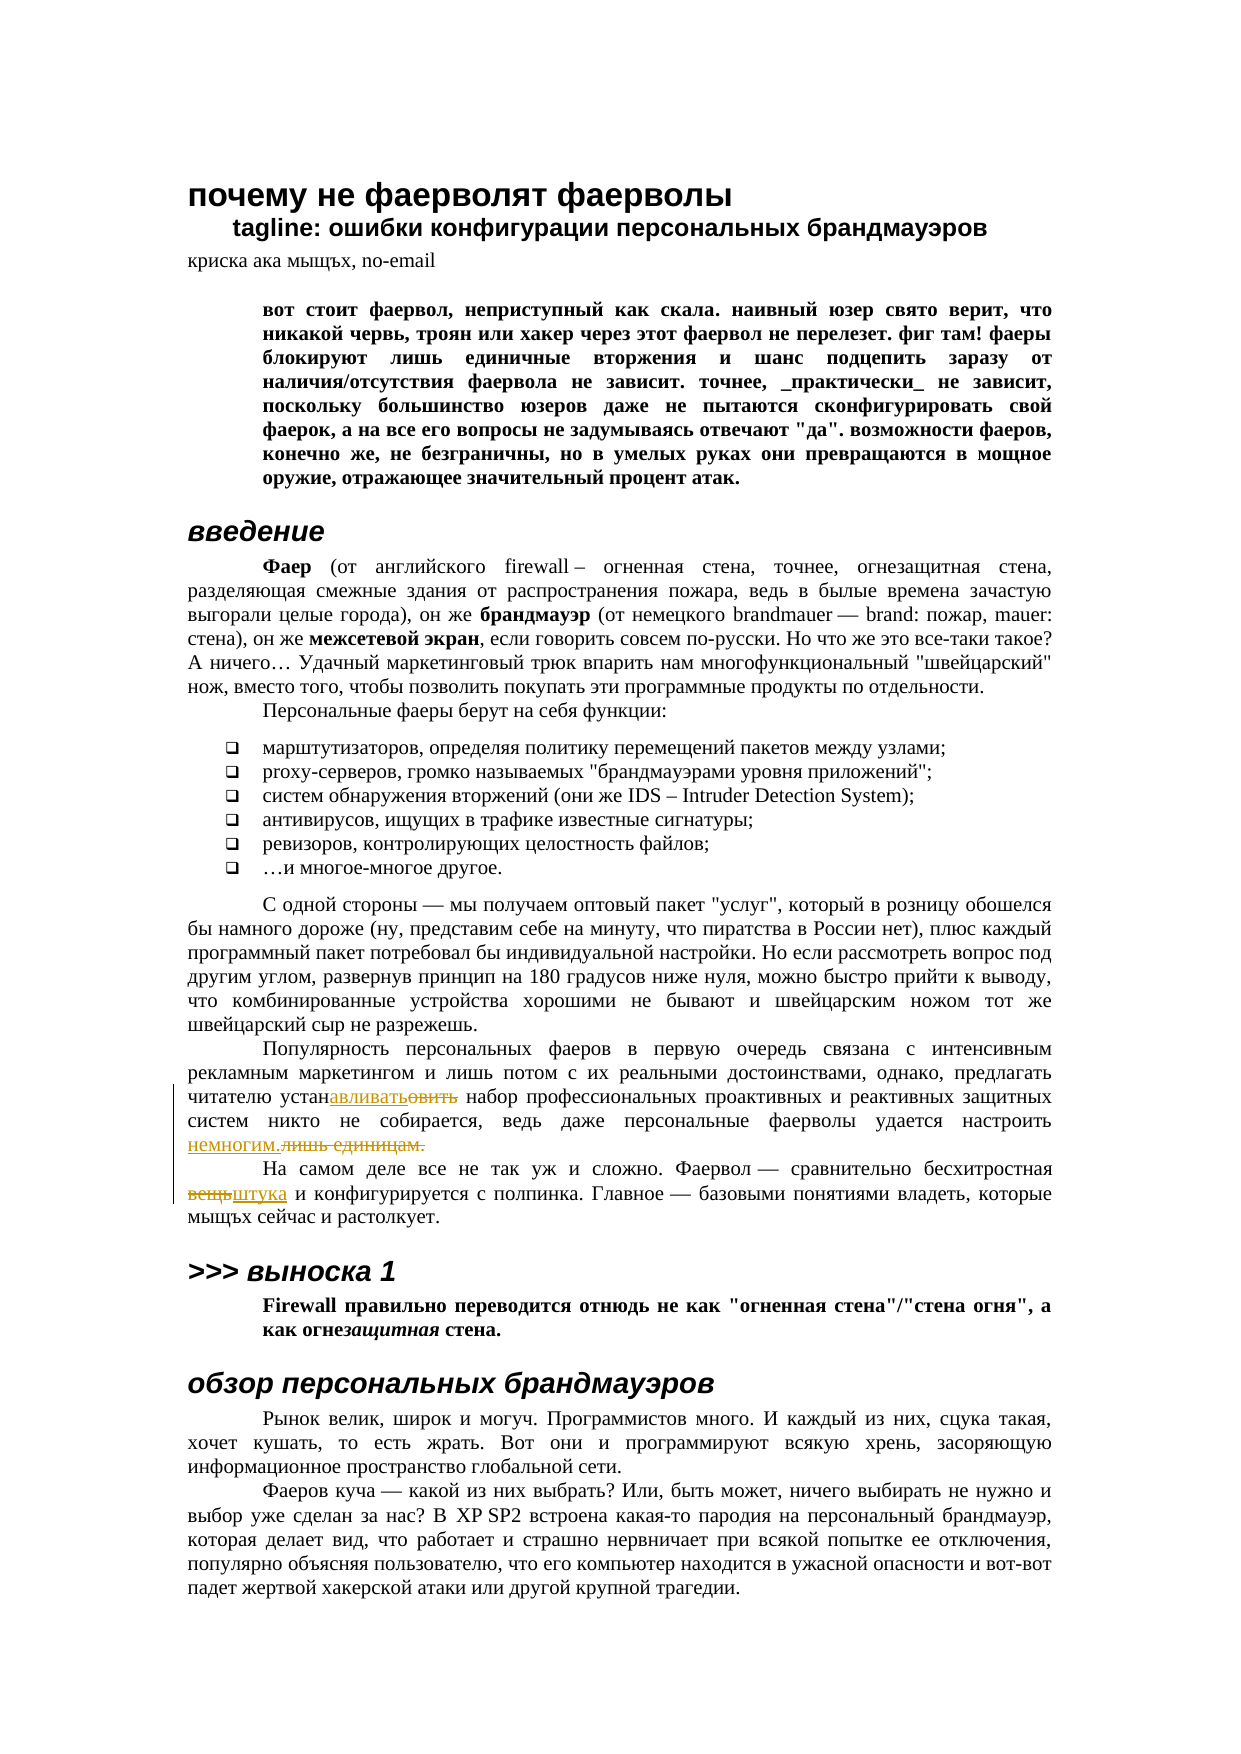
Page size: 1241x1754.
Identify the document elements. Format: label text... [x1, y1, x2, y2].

list …и многое-многое другое. [225, 855, 1053, 879]
list марштутизаторов, определяя политику перемещений пакетов между узлами; [225, 735, 1053, 759]
text Популярность персональных фаеров в первую очередь связана с интенсивным рекламным маркетингом и лишь потом с их реальными достоинствами, однако, предлагать читателю устанавливать набор профессиональных проактивных и реактивных защитных систем никто не собирается, ведь даже персональные фаерволы удается настроить немногим. [187, 1036, 1053, 1156]
text С одной стороны — мы получаем оптовый пакет "услуг", который в розницу обошелся бы намного дороже (ну, представим себе на минуту, что пиратства в России нет), плюс каждый программный пакет потребовал бы индивидуальной настройки. Но если рассмотреть вопрос под другим углом, развернув принцип на 180 градусов ниже нуля, можно быстро прийти к выводу, что комбинированные устройства хорошими не бывают и швейцарским ножом тот же швейцарский сыр не разрежешь. [187, 892, 1053, 1036]
text Фаер (от английского firewall – огненная стена, точнее, огнезащитная стена, разделяющая смежные здания от распространения пожара, ведь в былые времена зачастую выгорали целые города), он же брандмауэр (от немецкого brandmauer — brand: пожар, mauer: стена), он же межсетевой экран, если говорить совсем по-русски. Но что же это все-таки такое? А ничего… Удачный маркетинговый трюк впарить нам многофункциональный "швейцарский" нож, вместо того, чтобы позволить покупать эти программные продукты по отдельности. [187, 554, 1053, 698]
text Firewall правильно переводится отнюдь не как "огненная стена"/"стена огня", а как огнезащитная стена. [262, 1293, 1053, 1341]
list систем обнаружения вторжений (они же IDS – Intruder Detection System); [225, 783, 1053, 807]
subtitle >>> выноска 1 [187, 1253, 1053, 1287]
list ревизоров, контролирующих целостность файлов; [225, 831, 1053, 855]
text криска ака мыщъх, no-email [187, 248, 1053, 272]
text На самом деле все не так уж и сложно. Фаервол — сравнительно бесхитростная штука и конфигурируется с полпинка. Главное — базовыми понятиями владеть, которые мыщъх сейчас и растолкует. [187, 1156, 1053, 1228]
subtitle обзор персональных брандмауэров [187, 1366, 1053, 1400]
text Рынок велик, широк и могуч. Программистов много. И каждый из них, сцука такая, хочет кушать, то есть жрать. Вот они и программируют всякую хрень, засоряющую информационное пространство глобальной сети. [187, 1406, 1053, 1478]
text вот стоит фаервол, неприступный как скала. наивный юзер свято верит, что никакой червь, троян или хакер через этот фаервол не перелезет. фиг там! фаеры блокируют лишь единичные вторжения и шанс подцепить заразу от наличия/отсутствия фаервола не зависит. точнее, _практически_ не зависит, поскольку большинство юзеров даже не пытаются сконфигурировать свой фаерок, а на все его вопросы не задумываясь отвечают "да". возможности фаеров, конечно же, не безграничны, но в умелых руках они превращаются в мощное оружие, отражающее значительный процент атак. [262, 297, 1053, 489]
text Фаеров куча — какой из них выбрать? Или, быть может, ничего выбирать не нужно и выбор уже сделан за нас? В XP SP2 встроена какая-то пародия на персональный брандмауэр, которая делает вид, что работает и страшно нервничает при всякой попытке ее отключения, популярно объясняя пользователю, что его компьютер находится в ужасной опасности и вот-вот падет жертвой хакерской атаки или другой крупной трагедии. [187, 1478, 1053, 1599]
subtitle введение [187, 514, 1053, 548]
subtitle почему не фаерволят фаерволы tagline: ошибки конфигурации персональных брандмауэров [187, 175, 1053, 242]
list proxy-серверов, громко называемых "брандмауэрами уровня приложений"; [225, 759, 1053, 783]
text Персональные фаеры берут на себя функции: [187, 698, 1053, 722]
list антивирусов, ищущих в трафике известные сигнатуры; [225, 807, 1053, 831]
